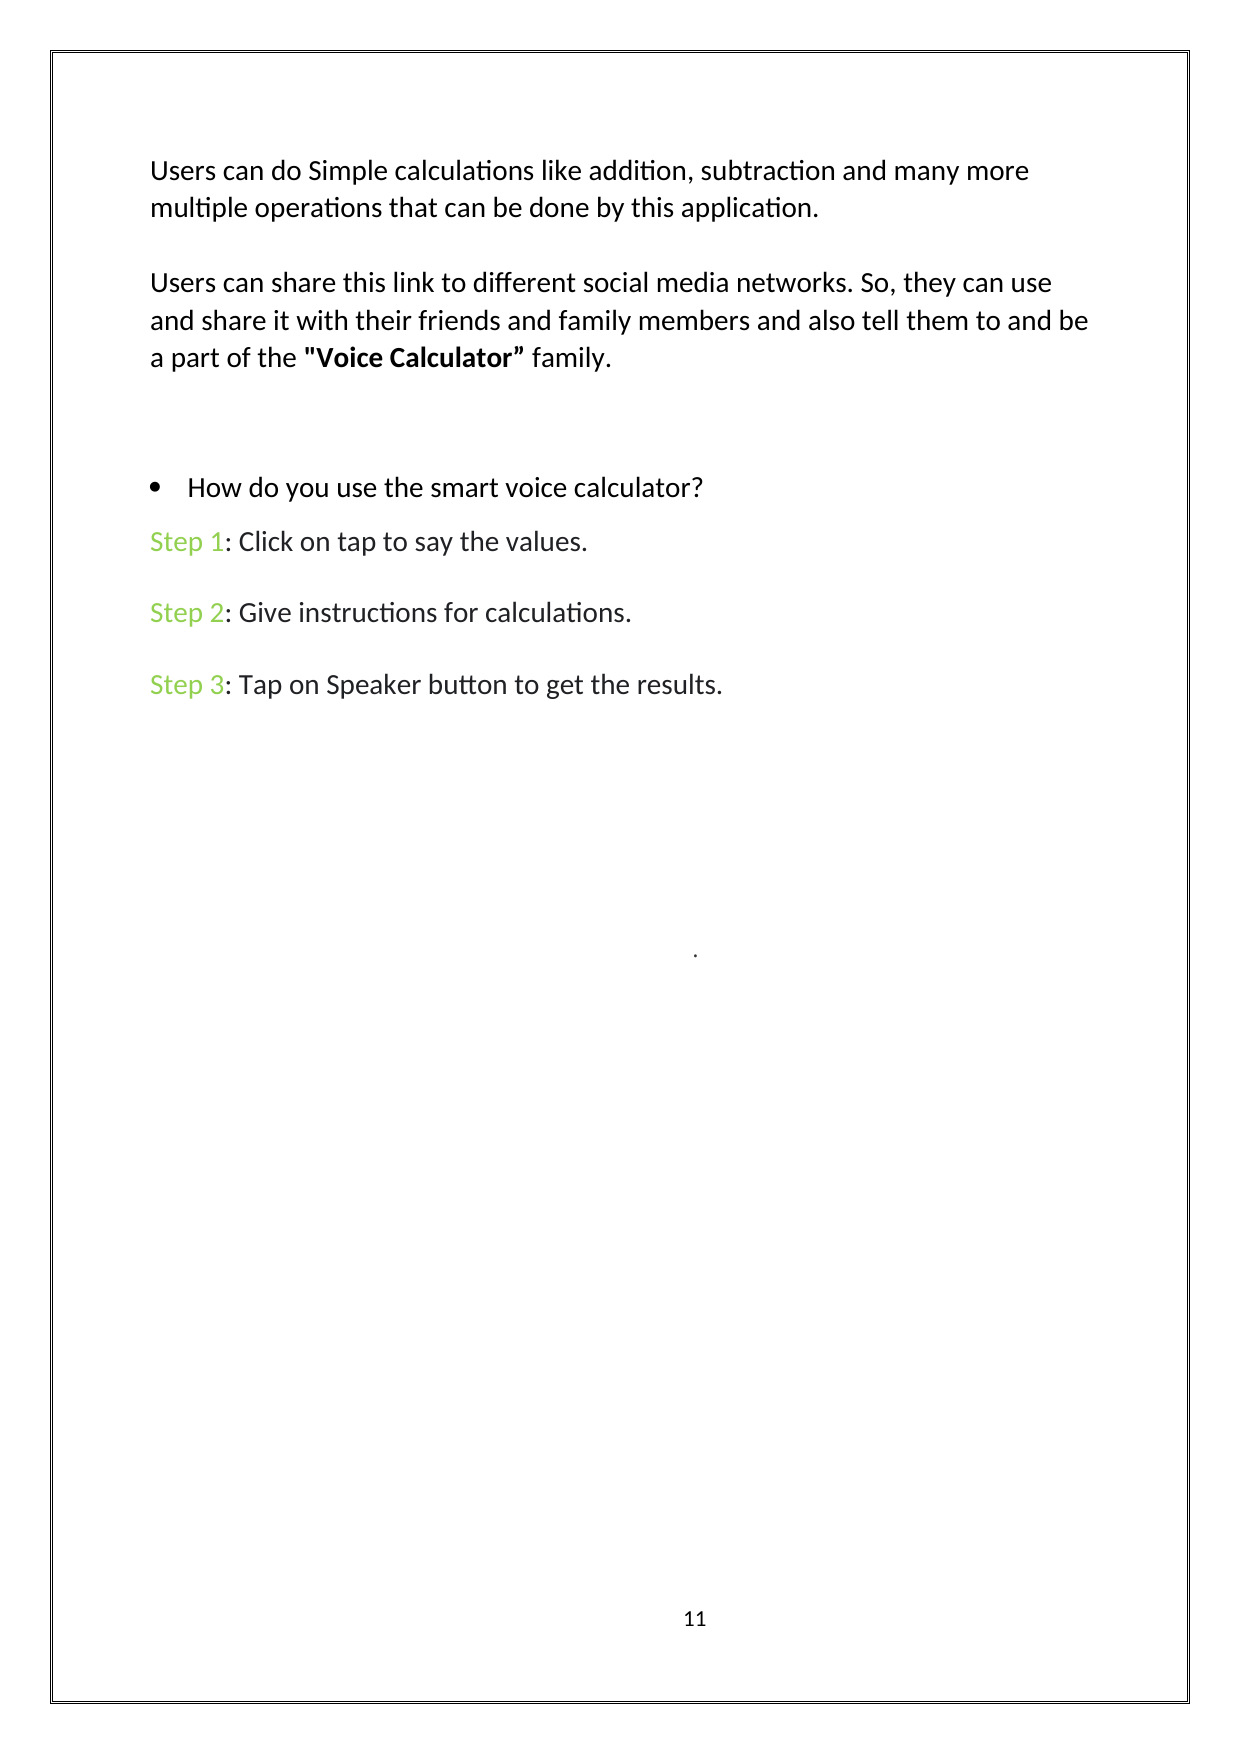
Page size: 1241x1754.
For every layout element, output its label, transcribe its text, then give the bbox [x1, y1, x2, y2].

text Step 2: Give instructions for calculations. [150, 594, 1090, 630]
text . [150, 934, 1090, 963]
text Step 1: Click on tap to say the values. [150, 523, 1090, 559]
text Step 3: Tap on Speaker button to get the results. [150, 666, 1090, 701]
list How do you use the smart voice calculator? [150, 469, 1090, 504]
text Users can do Simple calculations like addition, subtraction and many more multiple operations that can be done by this application. Users can share this link to different social media networks. So, they can use and share it with their friends and family members and also tell them to and be a part of the "Voice Calculator” family. [150, 150, 1090, 412]
